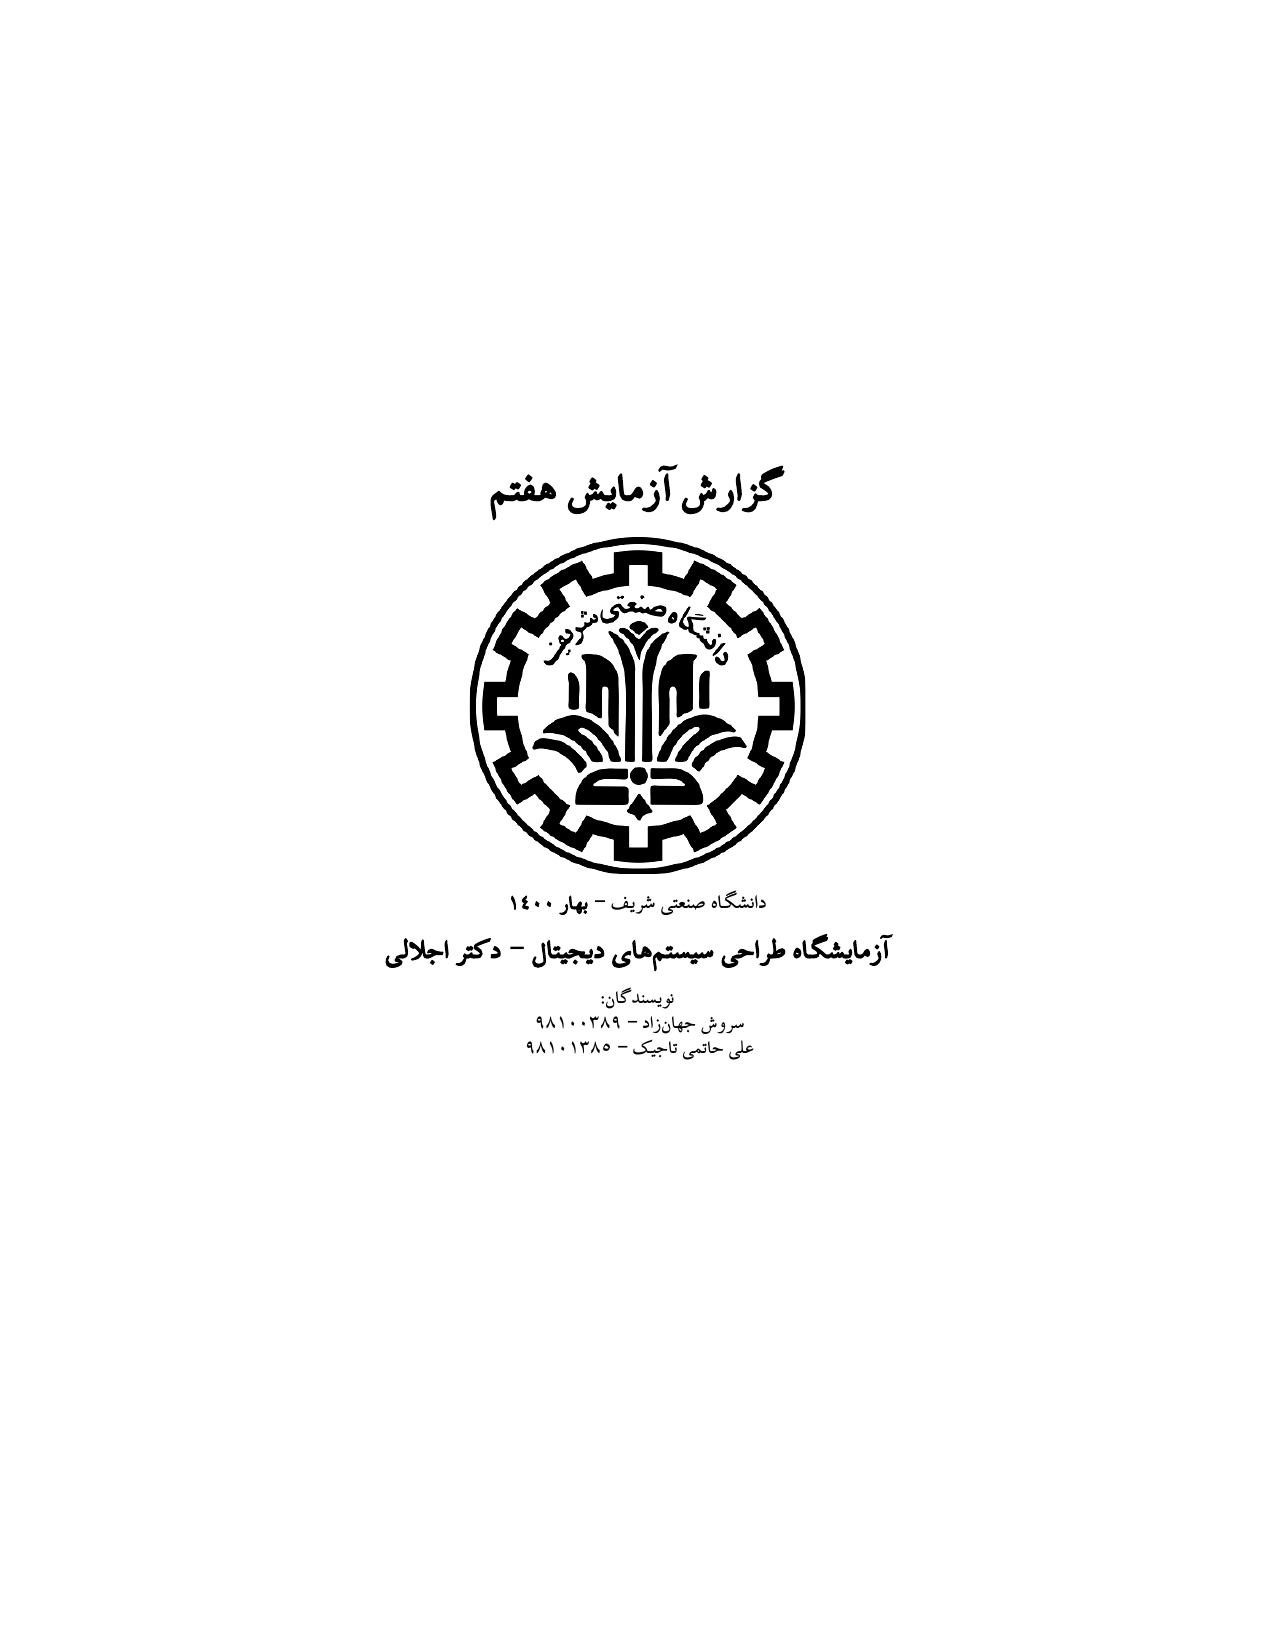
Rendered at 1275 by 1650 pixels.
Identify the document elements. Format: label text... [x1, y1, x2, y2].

text گزارش آزمایش هفتم [150, 467, 1125, 517]
text سروش جهان‌زاد – 98100389 [150, 1013, 1125, 1036]
picture [469, 537, 806, 874]
text علی حاتمی تاجیک – 98101385 [150, 1038, 1125, 1061]
text نویسندگان: [150, 989, 1125, 1012]
text دانشگاه صنعتی شریف – بهار 1400 [150, 892, 1125, 917]
text آزمایشگاه طراحی سیستم‌های دیجیتال – دکتر اجلالی [150, 936, 1125, 969]
